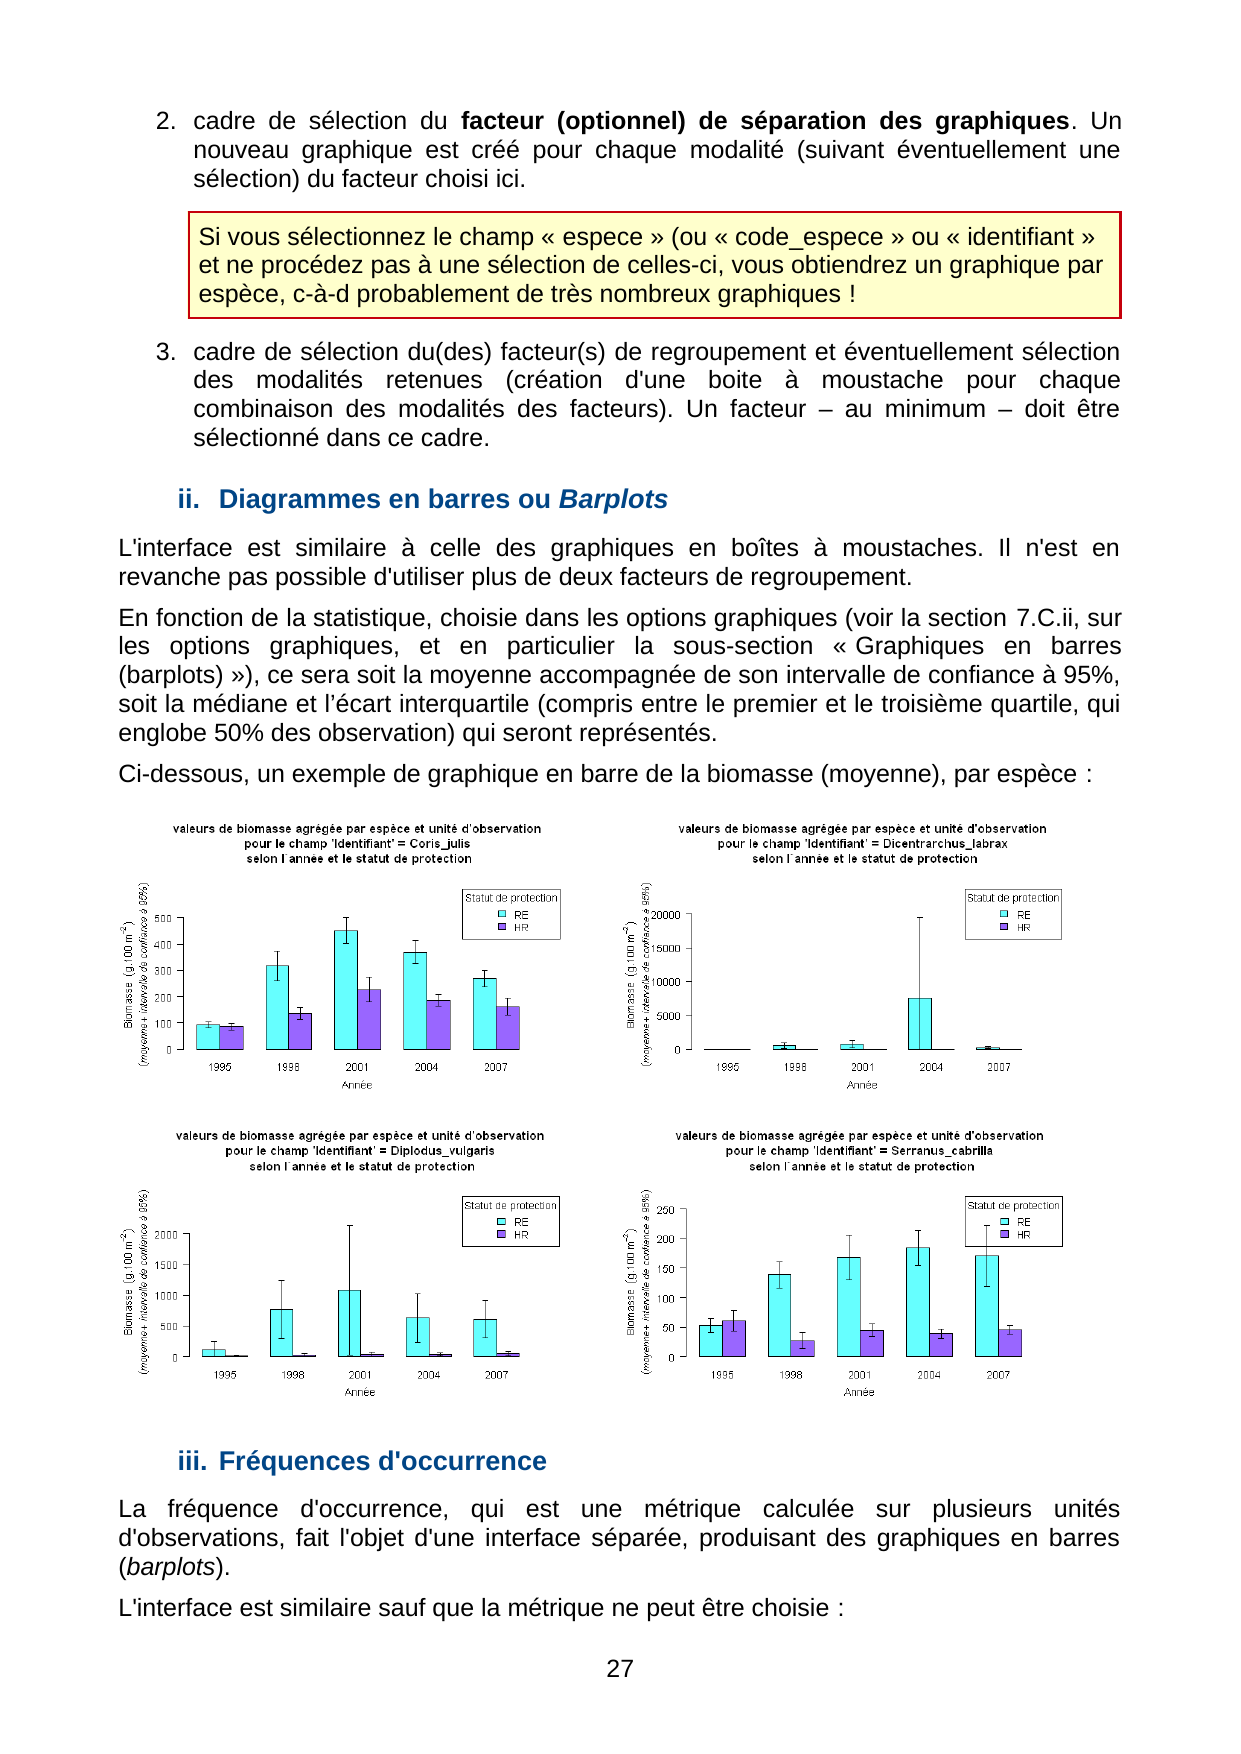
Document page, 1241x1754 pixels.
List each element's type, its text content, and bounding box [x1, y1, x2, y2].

list cadre de sélection du(des) facteur(s) de regroupement et éventuellement sélection des modalités retenues (création d'une boite à moustache pour chaque combinaison des modalités des facteurs). Un facteur – au minimum – doit être sélectionné dans ce cadre. [156, 337, 1122, 452]
text En fonction de la statistique, choisie dans les options graphiques (voir la section 7.C.ii, sur les options graphiques, et en particulier la sous-section « Graphiques en barres (barplots) »), ce sera soit la moyenne accompagnée de son intervalle de confiance à 95%, soit la médiane et l’écart interquartile (compris entre le premier et le troisième quartile, qui englobe 50% des observation) qui seront représentés. [118, 603, 1122, 746]
subtitle Fréquences d'occurrence [177, 1445, 1122, 1476]
text Si vous sélectionnez le champ « espece » (ou « code_espece » ou « identifiant » et ne procédez pas à une sélection de celles-ci, vous obtiendrez un graphique par espèce, c-à-d probablement de très nombreux graphiques ! [190, 213, 1119, 317]
text L'interface est similaire sauf que la métrique ne peut être choisie : [118, 1593, 1122, 1622]
list cadre de sélection du facteur (optionnel) de séparation des graphiques. Un nouveau graphique est créé pour chaque modalité (suivant éventuellement une sélection) du facteur choisi ici. [156, 106, 1122, 192]
text L'interface est similaire à celle des graphiques en boîtes à moustaches. Il n'est en revanche pas possible d'utiliser plus de deux facteurs de regroupement. [118, 533, 1122, 590]
text La fréquence d'occurrence, qui est une métrique calculée sur plusieurs unités d'observations, fait l'objet d'une interface séparée, produisant des graphiques en barres (barplots). [118, 1494, 1122, 1581]
picture [118, 800, 1123, 1414]
subtitle Diagrammes en barres ou Barplots [177, 483, 1122, 514]
text Ci-dessous, un exemple de graphique en barre de la biomasse (moyenne), par espèce : [118, 759, 1122, 787]
